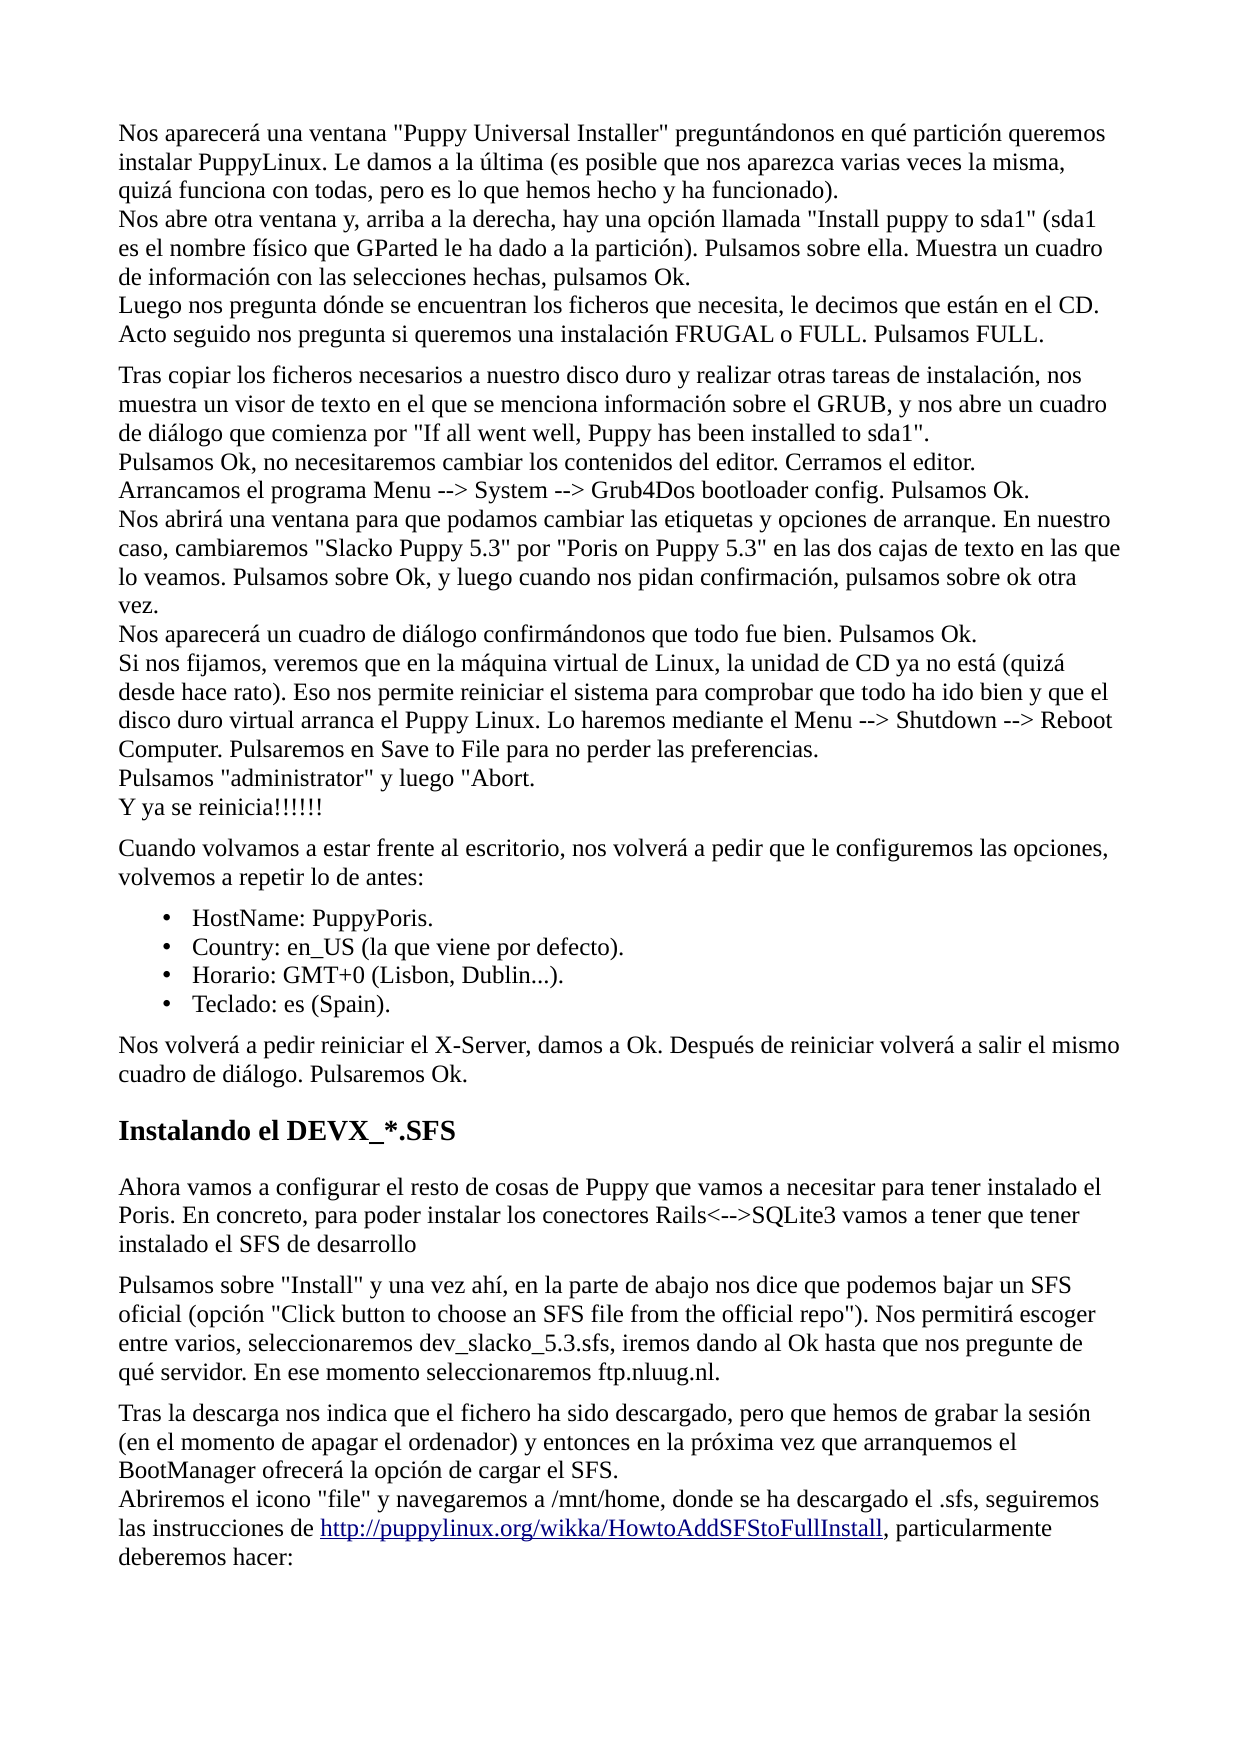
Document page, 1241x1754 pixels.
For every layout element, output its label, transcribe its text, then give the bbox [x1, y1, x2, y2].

list Horario: GMT+0 (Lisbon, Dublin...). [162, 961, 1122, 989]
list HostName: PuppyPoris. [162, 903, 1122, 932]
text Ahora vamos a configurar el resto de cosas de Puppy que vamos a necesitar para tener instalado el Poris. En concreto, para poder instalar los conectores Rails<-->SQLite3 vamos a tener que tener instalado el SFS de desarrollo [118, 1172, 1122, 1258]
subtitle Instalando el DEVX_*.SFS [118, 1113, 1122, 1147]
text Pulsamos sobre "Install" y una vez ahí, en la parte de abajo nos dice que podemos bajar un SFS oficial (opción "Click button to choose an SFS file from the official repo"). Nos permitirá escoger entre varios, seleccionaremos dev_slacko_5.3.sfs, iremos dando al Ok hasta que nos pregunte de qué servidor. En ese momento seleccionaremos ftp.nluug.nl. [118, 1270, 1122, 1385]
list Teclado: es (Spain). [162, 989, 1122, 1018]
text Tras copiar los ficheros necesarios a nuestro disco duro y realizar otras tareas de instalación, nos muestra un visor de texto en el que se menciona información sobre el GRUB, y nos abre un cuadro de diálogo que comienza por "If all went well, Puppy has been installed to sda1". Pulsamos Ok, no necesitaremos cambiar los contenidos del editor. Cerramos el editor. Arrancamos el programa Menu --> System --> Grub4Dos bootloader config. Pulsamos Ok. Nos abrirá una ventana para que podamos cambiar las etiquetas y opciones de arranque. En nuestro caso, cambiaremos "Slacko Puppy 5.3" por "Poris on Puppy 5.3" en las dos cajas de texto en las que lo veamos. Pulsamos sobre Ok, y luego cuando nos pidan confirmación, pulsamos sobre ok otra vez. Nos aparecerá un cuadro de diálogo confirmándonos que todo fue bien. Pulsamos Ok. Si nos fijamos, veremos que en la máquina virtual de Linux, la unidad de CD ya no está (quizá desde hace rato). Eso nos permite reiniciar el sistema para comprobar que todo ha ido bien y que el disco duro virtual arranca el Puppy Linux. Lo haremos mediante el Menu --> Shutdown --> Reboot Computer. Pulsaremos en Save to File para no perder las preferencias. Pulsamos "administrator" y luego "Abort. Y ya se reinicia!!!!!! [118, 361, 1122, 821]
text Nos aparecerá una ventana "Puppy Universal Installer" preguntándonos en qué partición queremos instalar PuppyLinux. Le damos a la última (es posible que nos aparezca varias veces la misma, quizá funciona con todas, pero es lo que hemos hecho y ha funcionado). Nos abre otra ventana y, arriba a la derecha, hay una opción llamada "Install puppy to sda1" (sda1 es el nombre físico que GParted le ha dado a la partición). Pulsamos sobre ella. Muestra un cuadro de información con las selecciones hechas, pulsamos Ok. Luego nos pregunta dónde se encuentran los ficheros que necesita, le decimos que están en el CD. Acto seguido nos pregunta si queremos una instalación FRUGAL o FULL. Pulsamos FULL. [118, 118, 1122, 348]
text Tras la descarga nos indica que el fichero ha sido descargado, pero que hemos de grabar la sesión (en el momento de apagar el ordenador) y entonces en la próxima vez que arranquemos el BootManager ofrecerá la opción de cargar el SFS. Abriremos el icono "file" y navegaremos a /mnt/home, donde se ha descargado el .sfs, seguiremos las instrucciones de http://puppylinux.org/wikka/HowtoAddSFStoFullInstall, particularmente deberemos hacer: [118, 1398, 1122, 1570]
list Country: en_US (la que viene por defecto). [162, 932, 1122, 961]
text Cuando volvamos a estar frente al escritorio, nos volverá a pedir que le configuremos las opciones, volvemos a repetir lo de antes: [118, 833, 1122, 891]
text Nos volverá a pedir reiniciar el X-Server, damos a Ok. Después de reiniciar volverá a salir el mismo cuadro de diálogo. Pulsaremos Ok. [118, 1031, 1122, 1088]
